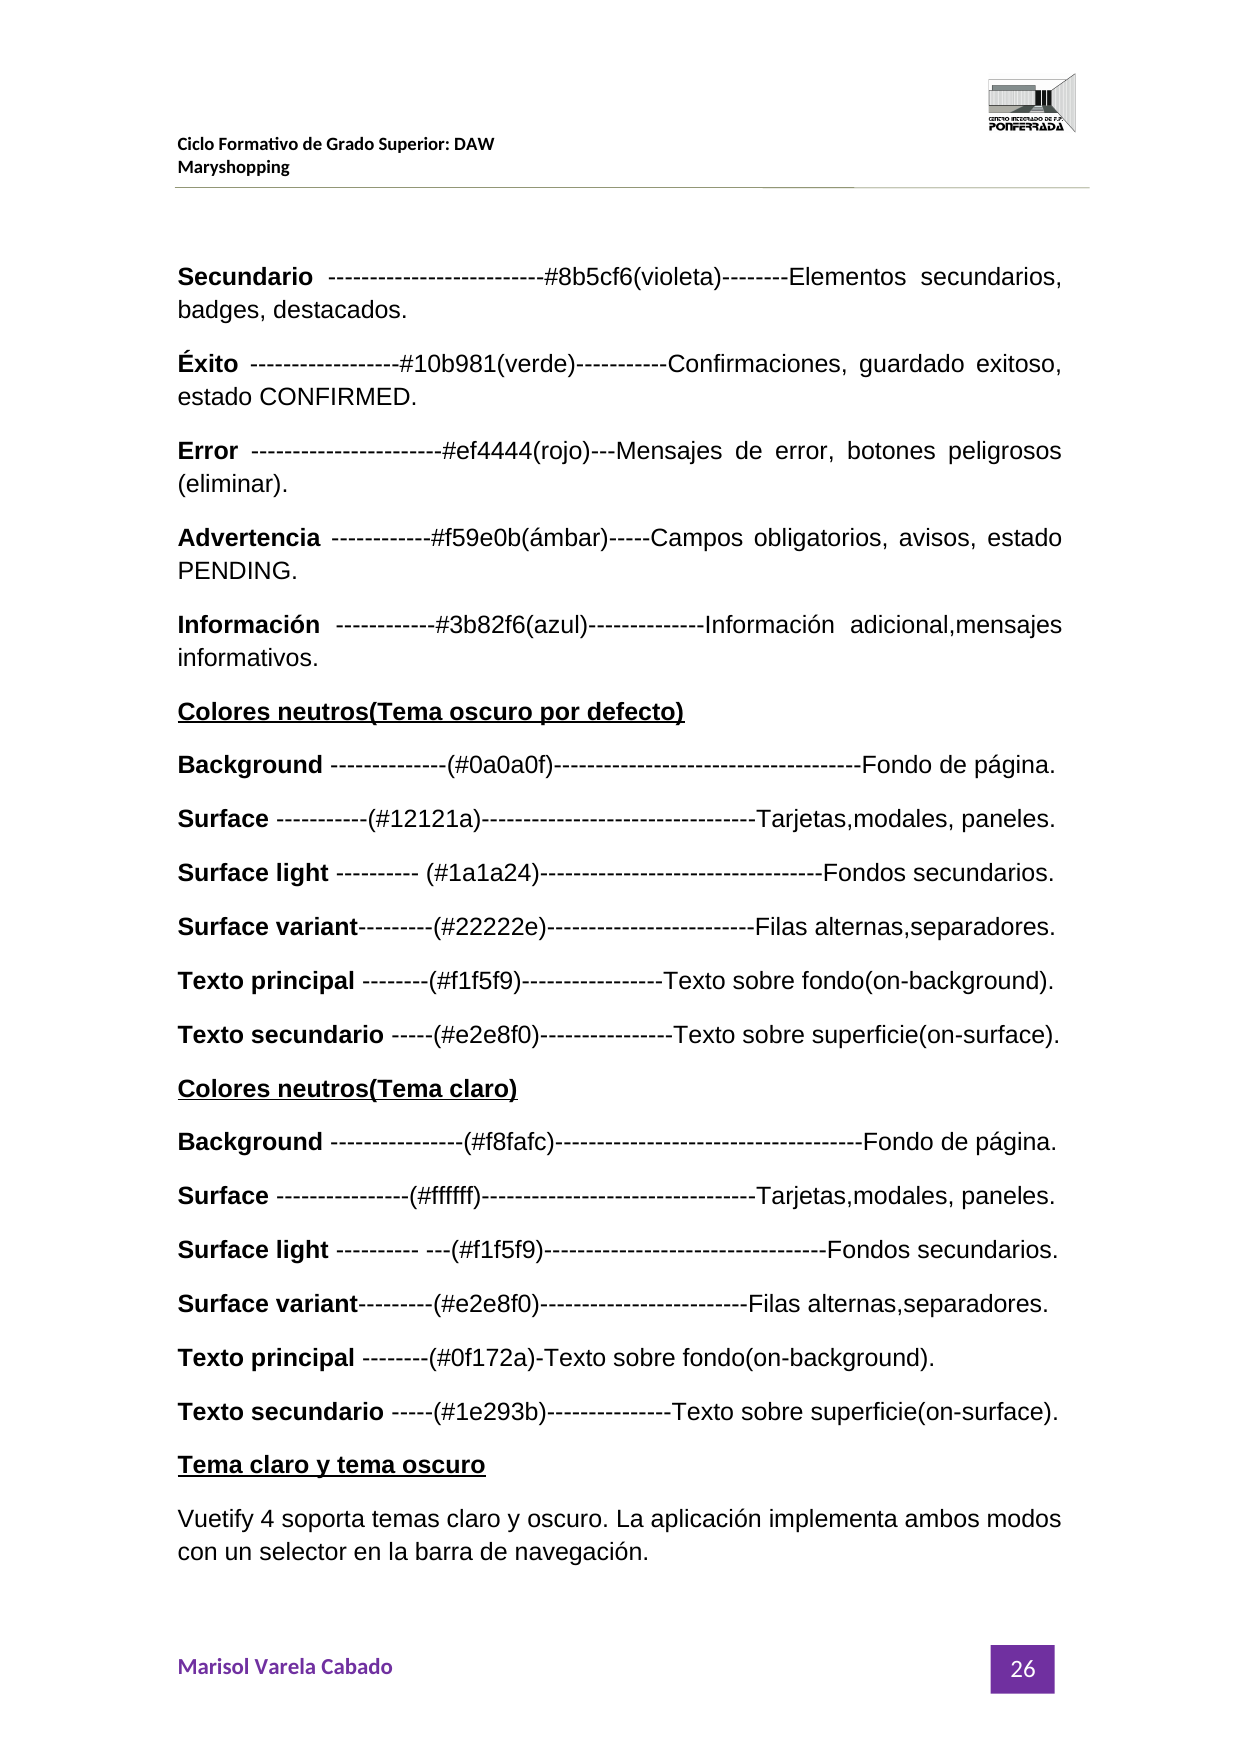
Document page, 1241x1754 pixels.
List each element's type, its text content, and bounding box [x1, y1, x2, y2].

text Éxito ------------------#10b981(verde)-----------Confirmaciones, guardado exitoso, estado CONFIRMED. [177, 349, 1063, 411]
text Texto principal --------(#0f172a)-Texto sobre fondo(on-background). [177, 1343, 1063, 1372]
text Colores neutros(Tema claro) [177, 1073, 1063, 1102]
text Texto secundario -----(#1e293b)---------------Texto sobre superficie(on-surface). [177, 1397, 1063, 1425]
text Advertencia ------------#f59e0b(ámbar)-----Campos obligatorios, avisos, estado PENDING. [177, 523, 1063, 584]
text Colores neutros(Tema oscuro por defecto) [177, 697, 1063, 725]
text Surface light ---------- (#1a1a24)----------------------------------Fondos secundarios. [177, 858, 1063, 887]
text Texto secundario -----(#e2e8f0)----------------Texto sobre superficie(on-surface). [177, 1020, 1063, 1048]
text Surface ----------------(#ffffff)---------------------------------Tarjetas,modales, paneles. [177, 1181, 1063, 1210]
text Surface light ---------- ---(#f1f5f9)----------------------------------Fondos secundarios. [177, 1235, 1063, 1264]
text Background ----------------(#f8fafc)-------------------------------------Fondo de página. [177, 1127, 1063, 1156]
text Surface variant---------(#22222e)-------------------------Filas alternas,separadores. [177, 912, 1063, 941]
text Surface variant---------(#e2e8f0)-------------------------Filas alternas,separadores. [177, 1289, 1063, 1318]
text Texto principal --------(#f1f5f9)-----------------Texto sobre fondo(on-background). [177, 966, 1063, 994]
text Vuetify 4 soporta temas claro y oscuro. La aplicación implementa ambos modos con un selector en la barra de navegación. [177, 1504, 1063, 1566]
text Secundario --------------------------#8b5cf6(violeta)--------Elementos secundarios, badges, destacados. [177, 262, 1063, 324]
text Error -----------------------#ef4444(rojo)---Mensajes de error, botones peligrosos (eliminar). [177, 436, 1063, 498]
text Información ------------#3b82f6(azul)--------------Información adicional,mensajes informativos. [177, 610, 1063, 671]
text Surface -----------(#12121a)---------------------------------Tarjetas,modales, paneles. [177, 804, 1063, 833]
text Background --------------(#0a0a0f)-------------------------------------Fondo de página. [177, 750, 1063, 779]
text Tema claro y tema oscuro [177, 1451, 1063, 1479]
